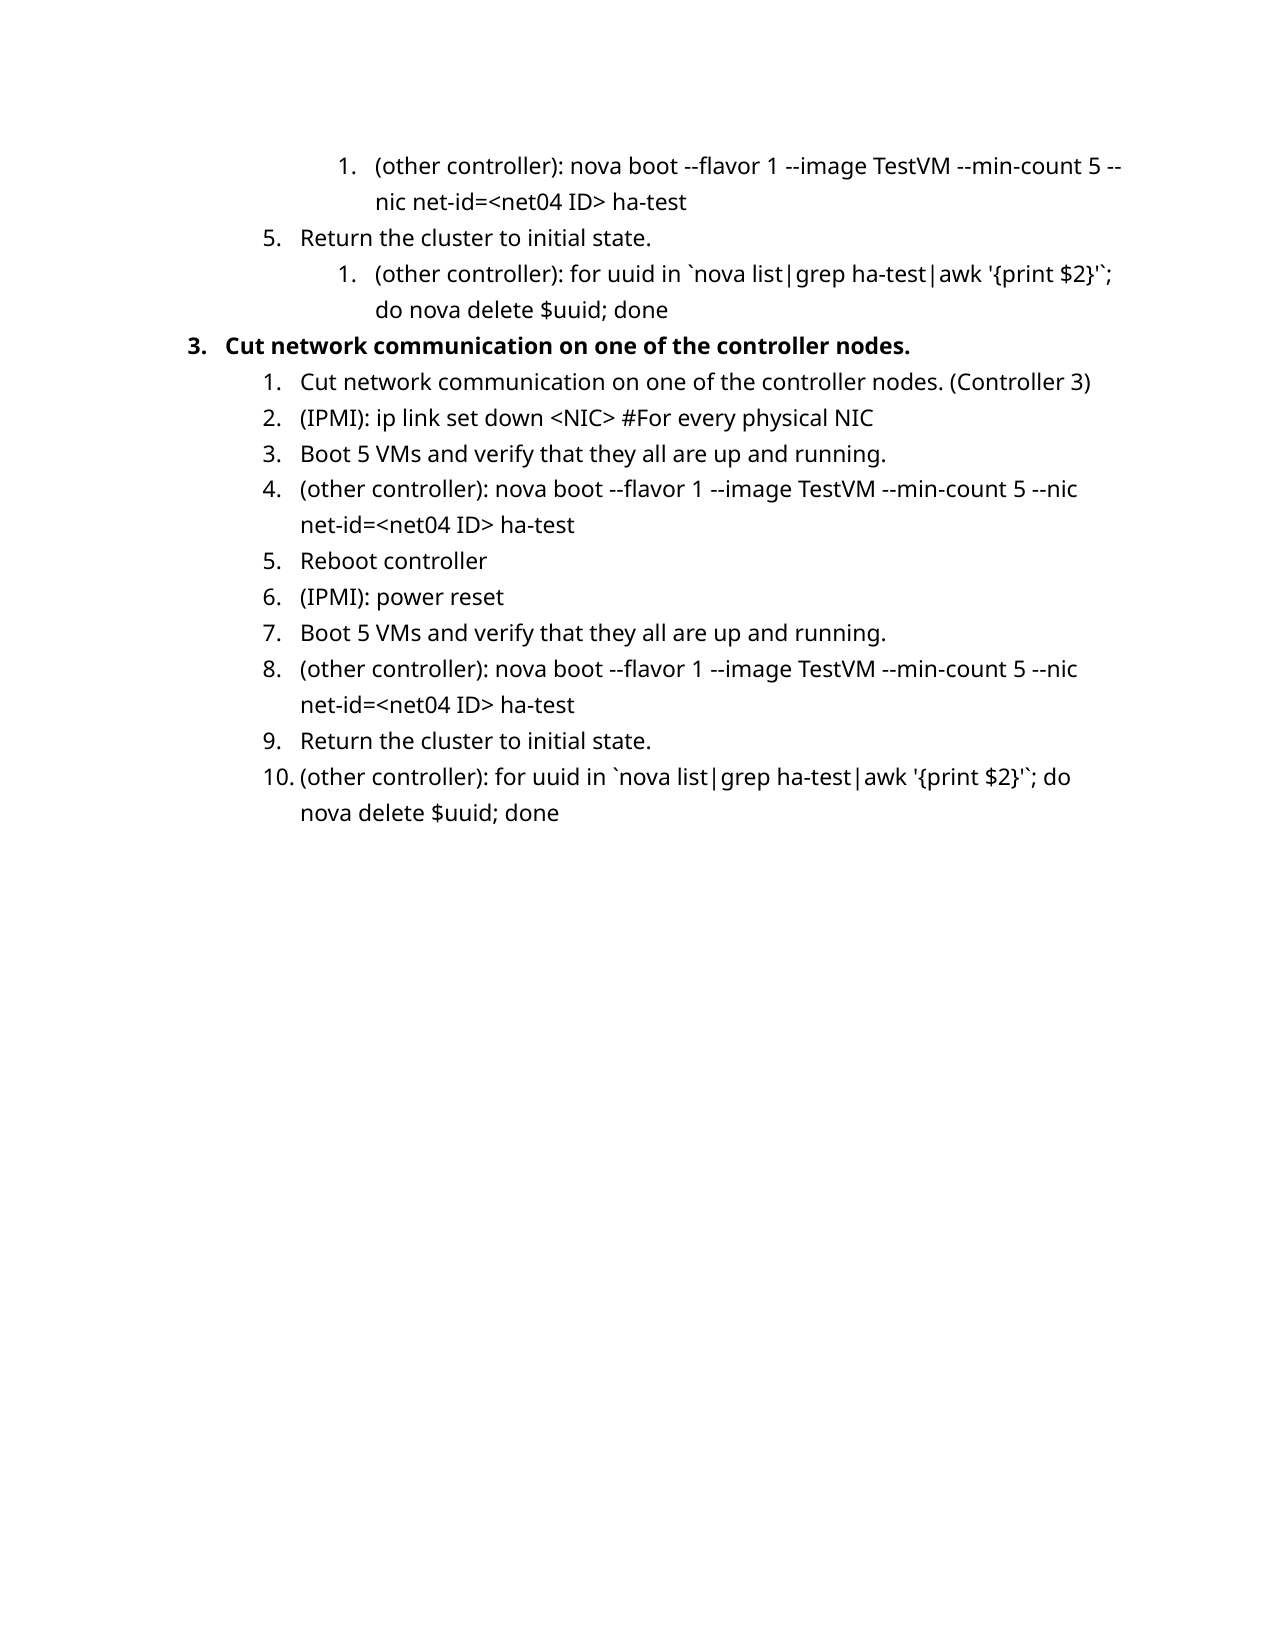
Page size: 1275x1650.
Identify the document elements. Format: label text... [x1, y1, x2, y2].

list (IPMI): power reset [262, 581, 1125, 612]
list Boot 5 VMs and verify that they all are up and running. [262, 437, 1125, 469]
list Cut network communication on one of the controller nodes. [187, 330, 1125, 361]
list Cut network communication on one of the controller nodes. (Controller 3) [262, 366, 1125, 397]
list (other controller): nova boot --flavor 1 --image TestVM --min-count 5 --nic net-id=<net04 ID> ha-test [262, 473, 1125, 541]
list Boot 5 VMs and verify that they all are up and running. [262, 617, 1125, 648]
list Return the cluster to initial state. [262, 222, 1125, 253]
list Return the cluster to initial state. [262, 725, 1125, 756]
list (other controller): for uuid in `nova list|grep ha-test|awk '{print $2}'`; do nova delete $uuid; done [337, 258, 1125, 325]
list (other controller): nova boot --flavor 1 --image TestVM --min-count 5 --nic net-id=<net04 ID> ha-test [337, 150, 1125, 217]
list (other controller): for uuid in `nova list|grep ha-test|awk '{print $2}'`; do nova delete $uuid; done [262, 761, 1125, 828]
list Reboot controller [262, 545, 1125, 577]
list (IPMI): ip link set down <NIC> #For every physical NIC [262, 402, 1125, 433]
list (other controller): nova boot --flavor 1 --image TestVM --min-count 5 --nic net-id=<net04 ID> ha-test [262, 653, 1125, 720]
